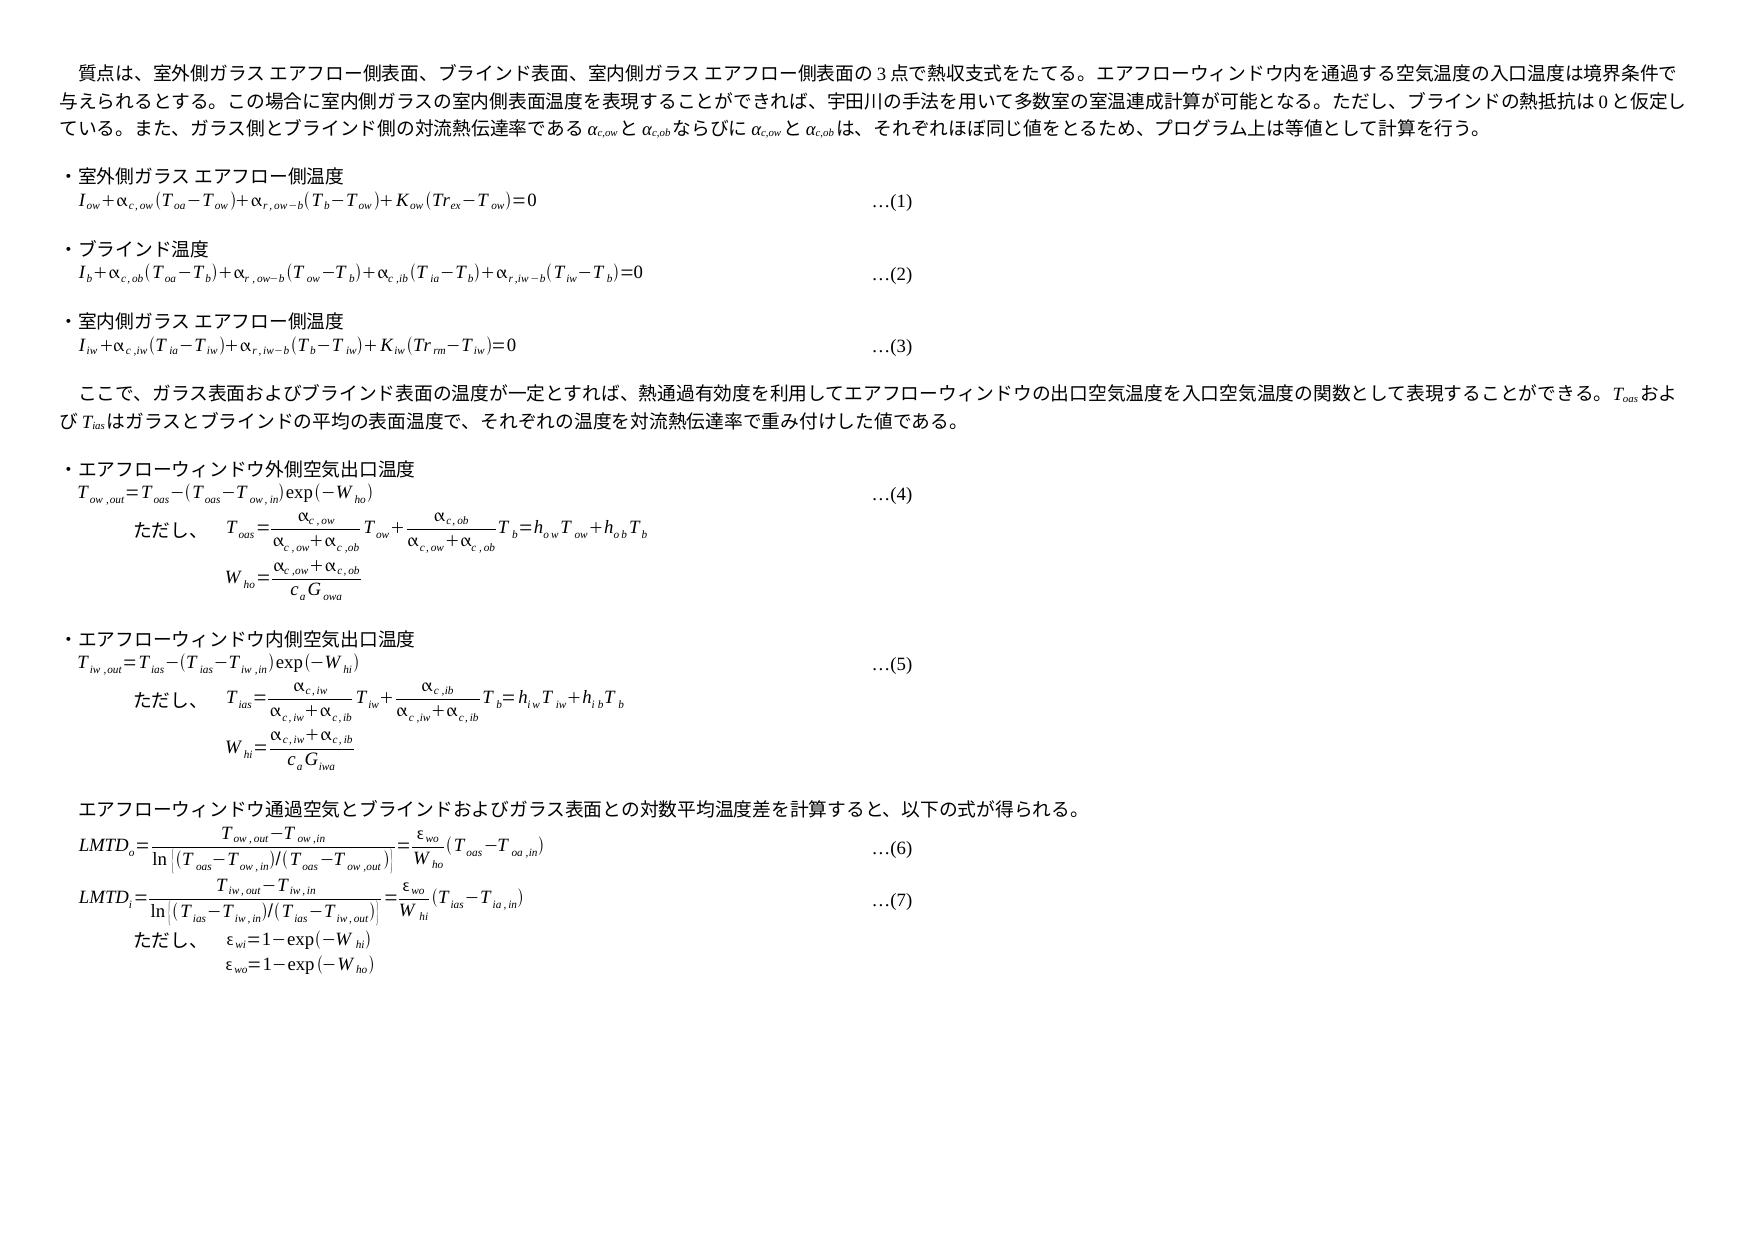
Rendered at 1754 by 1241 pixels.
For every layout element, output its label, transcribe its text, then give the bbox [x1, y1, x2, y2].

text …(7) [59, 874, 1695, 926]
text ・エアフローウィンドウ外側空気出口温度 [59, 455, 1695, 482]
text …(1) [59, 189, 1695, 213]
text ・ブラインド温度 [59, 234, 1695, 262]
text …(3) [59, 334, 1695, 357]
text ただし、 [59, 506, 1695, 554]
text …(6) [59, 822, 1695, 874]
text ・エアフローウィンドウ内側空気出口温度 [59, 625, 1695, 652]
text ただし、 [59, 676, 1695, 723]
text 質点は、室外側ガラス エアフロー側表面、ブラインド表面、室内側ガラス エアフロー側表面の3点で熱収支式をたてる。エアフローウィンドウ内を通過する空気温度の入口温度は境界条件で与えられるとする。この場合に室内側ガラスの室内側表面温度を表現することができれば、宇田川の手法を用いて多数室の室温連成計算が可能となる。ただし、ブラインドの熱抵抗は0と仮定している。また、ガラス側とブラインド側の対流熱伝達率であるαc,owとαc,obならびにαc,owとαc,obは、それぞれほぼ同じ値をとるため、プログラム上は等値として計算を行う。 [59, 59, 1695, 141]
text …(4) [59, 482, 1695, 506]
text ただし、 [59, 926, 1695, 953]
text ここで、ガラス表面およびブラインド表面の温度が一定とすれば、熱通過有効度を利用してエアフローウィンドウの出口空気温度を入口空気温度の関数として表現することができる。ToasおよびTiasはガラスとブラインドの平均の表面温度で、それぞれの温度を対流熱伝達率で重み付けした値である。 [59, 379, 1695, 433]
text …(5) [59, 652, 1695, 676]
text …(2) [59, 262, 1695, 285]
text エアフローウィンドウ通過空気とブラインドおよびガラス表面との対数平均温度差を計算すると、以下の式が得られる。 [59, 795, 1695, 822]
text ・室内側ガラス エアフロー側温度 [59, 307, 1695, 334]
text ・室外側ガラス エアフロー側温度 [59, 162, 1695, 189]
